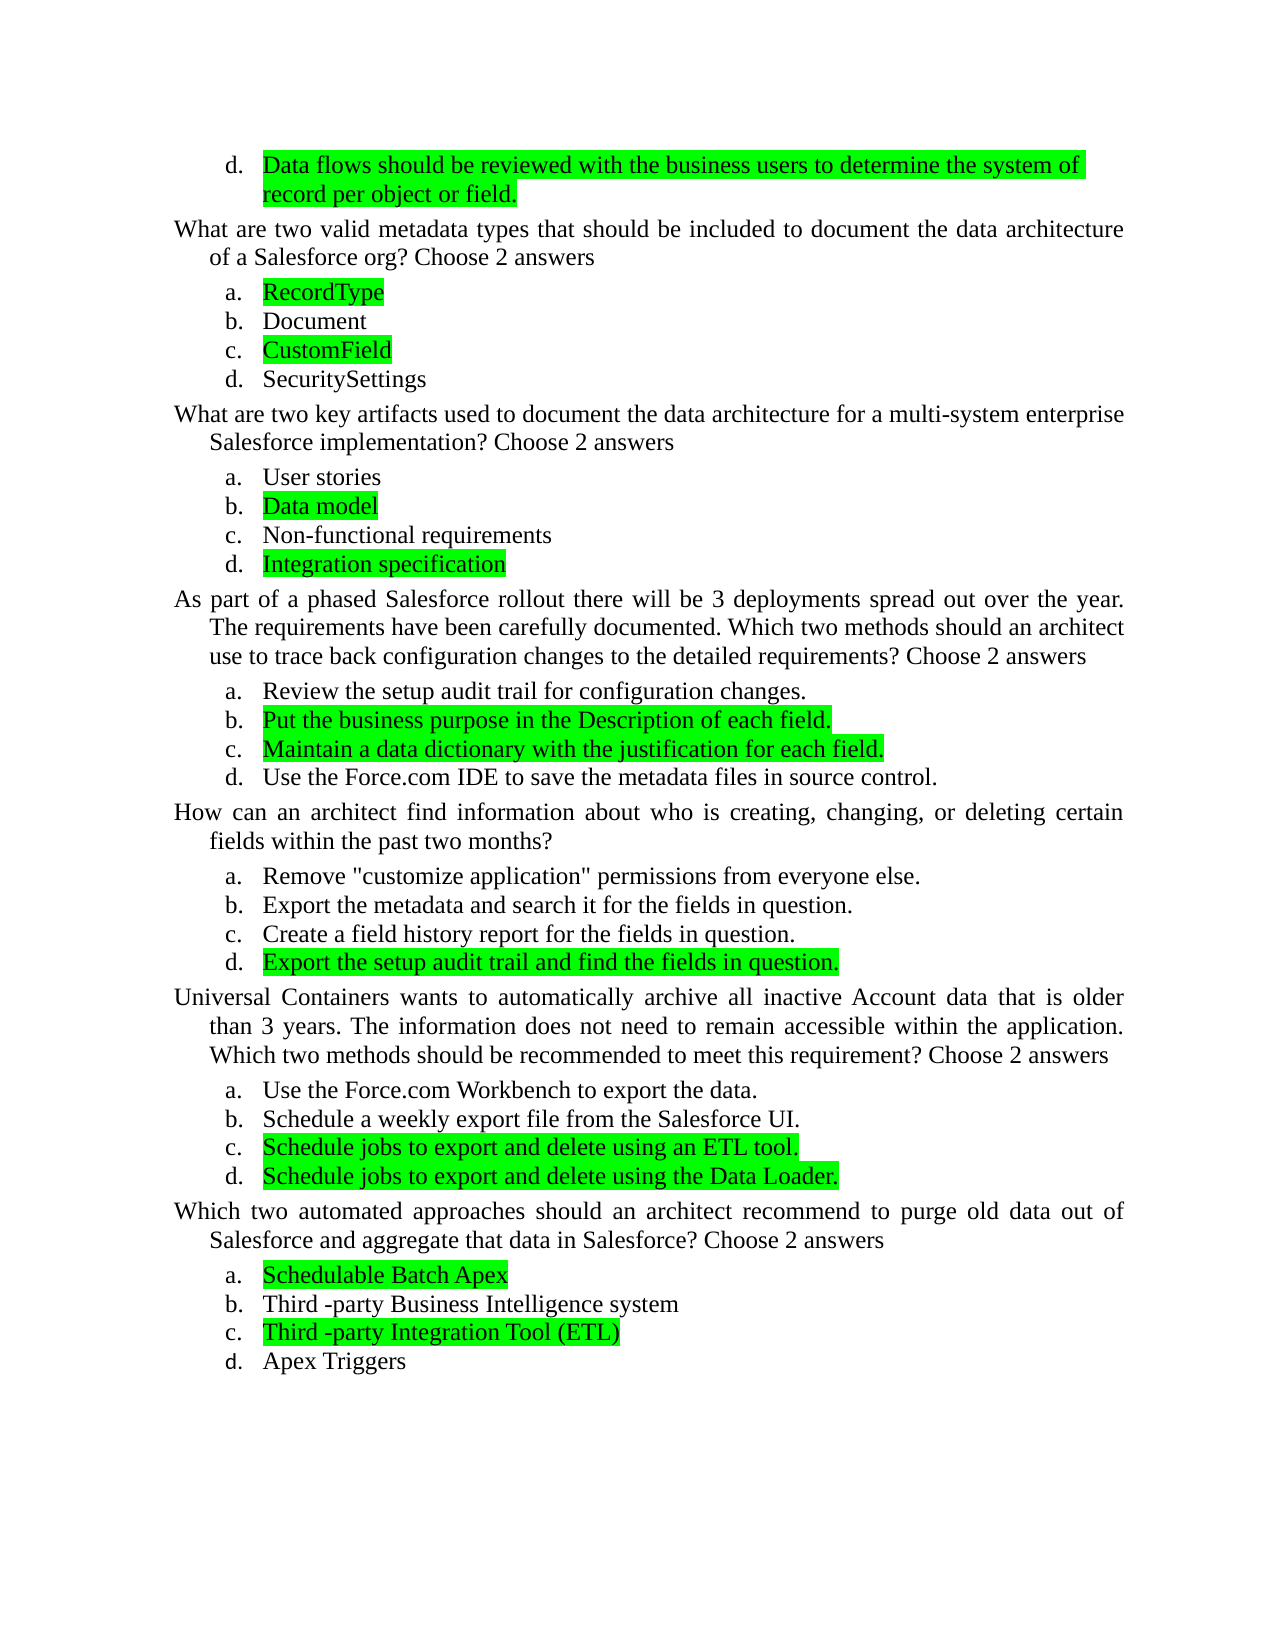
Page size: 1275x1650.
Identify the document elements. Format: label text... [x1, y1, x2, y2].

subtitle Apex Triggers [225, 1346, 1125, 1375]
subtitle Remove "customize application" permissions from everyone else. [225, 861, 1125, 890]
subtitle Use the Force.com Workbench to export the data. [225, 1075, 1125, 1104]
subtitle Which two automated approaches should an architect recommend to purge old data out of Salesforce and aggregate that data in Salesforce? Choose 2 answers [174, 1196, 1125, 1254]
subtitle Data model [225, 491, 1125, 520]
subtitle Schedulable Batch Apex [225, 1260, 1125, 1289]
subtitle Review the setup audit trail for configuration changes. [225, 676, 1125, 705]
subtitle Schedule a weekly export file from the Salesforce UI. [225, 1104, 1125, 1132]
subtitle Put the business purpose in the Description of each field. [225, 705, 1125, 734]
subtitle Schedule jobs to export and delete using the Data Loader. [225, 1161, 1125, 1190]
subtitle Create a field history report for the fields in question. [225, 919, 1125, 947]
subtitle Non-functional requirements [225, 520, 1125, 549]
subtitle RecordType [225, 277, 1125, 306]
subtitle How can an architect find information about who is creating, changing, or deleting certain fields within the past two months? [174, 797, 1125, 855]
subtitle Use the Force.com IDE to save the metadata files in source control. [225, 762, 1125, 791]
subtitle Integration specification [225, 549, 1125, 577]
subtitle User stories [225, 462, 1125, 491]
subtitle SecuritySettings [225, 364, 1125, 392]
subtitle What are two key artifacts used to document the data architecture for a multi-system enterprise Salesforce implementation? Choose 2 answers [174, 399, 1125, 456]
subtitle Document [225, 306, 1125, 335]
subtitle CustomField [225, 335, 1125, 364]
subtitle Third -party Business Intelligence system [225, 1289, 1125, 1317]
subtitle Universal Containers wants to automatically archive all inactive Account data that is older than 3 years. The information does not need to remain accessible within the application. Which two methods should be recommended to meet this requirement? Choose 2 answers [174, 982, 1125, 1069]
subtitle As part of a phased Salesforce rollout there will be 3 deployments spread out over the year. The requirements have been carefully documented. Which two methods should an architect use to trace back configuration changes to the detailed requirements? Choose 2 answers [174, 584, 1125, 670]
subtitle Maintain a data dictionary with the justification for each field. [225, 734, 1125, 762]
subtitle What are two valid metadata types that should be included to document the data architecture of a Salesforce org? Choose 2 answers [174, 214, 1125, 271]
subtitle Third -party Integration Tool (ETL) [225, 1317, 1125, 1346]
subtitle Export the setup audit trail and find the fields in question. [225, 947, 1125, 976]
subtitle Export the metadata and search it for the fields in question. [225, 890, 1125, 919]
subtitle Data flows should be reviewed with the business users to determine the system of record per object or field. [225, 150, 1125, 207]
subtitle Schedule jobs to export and delete using an ETL tool. [225, 1132, 1125, 1161]
